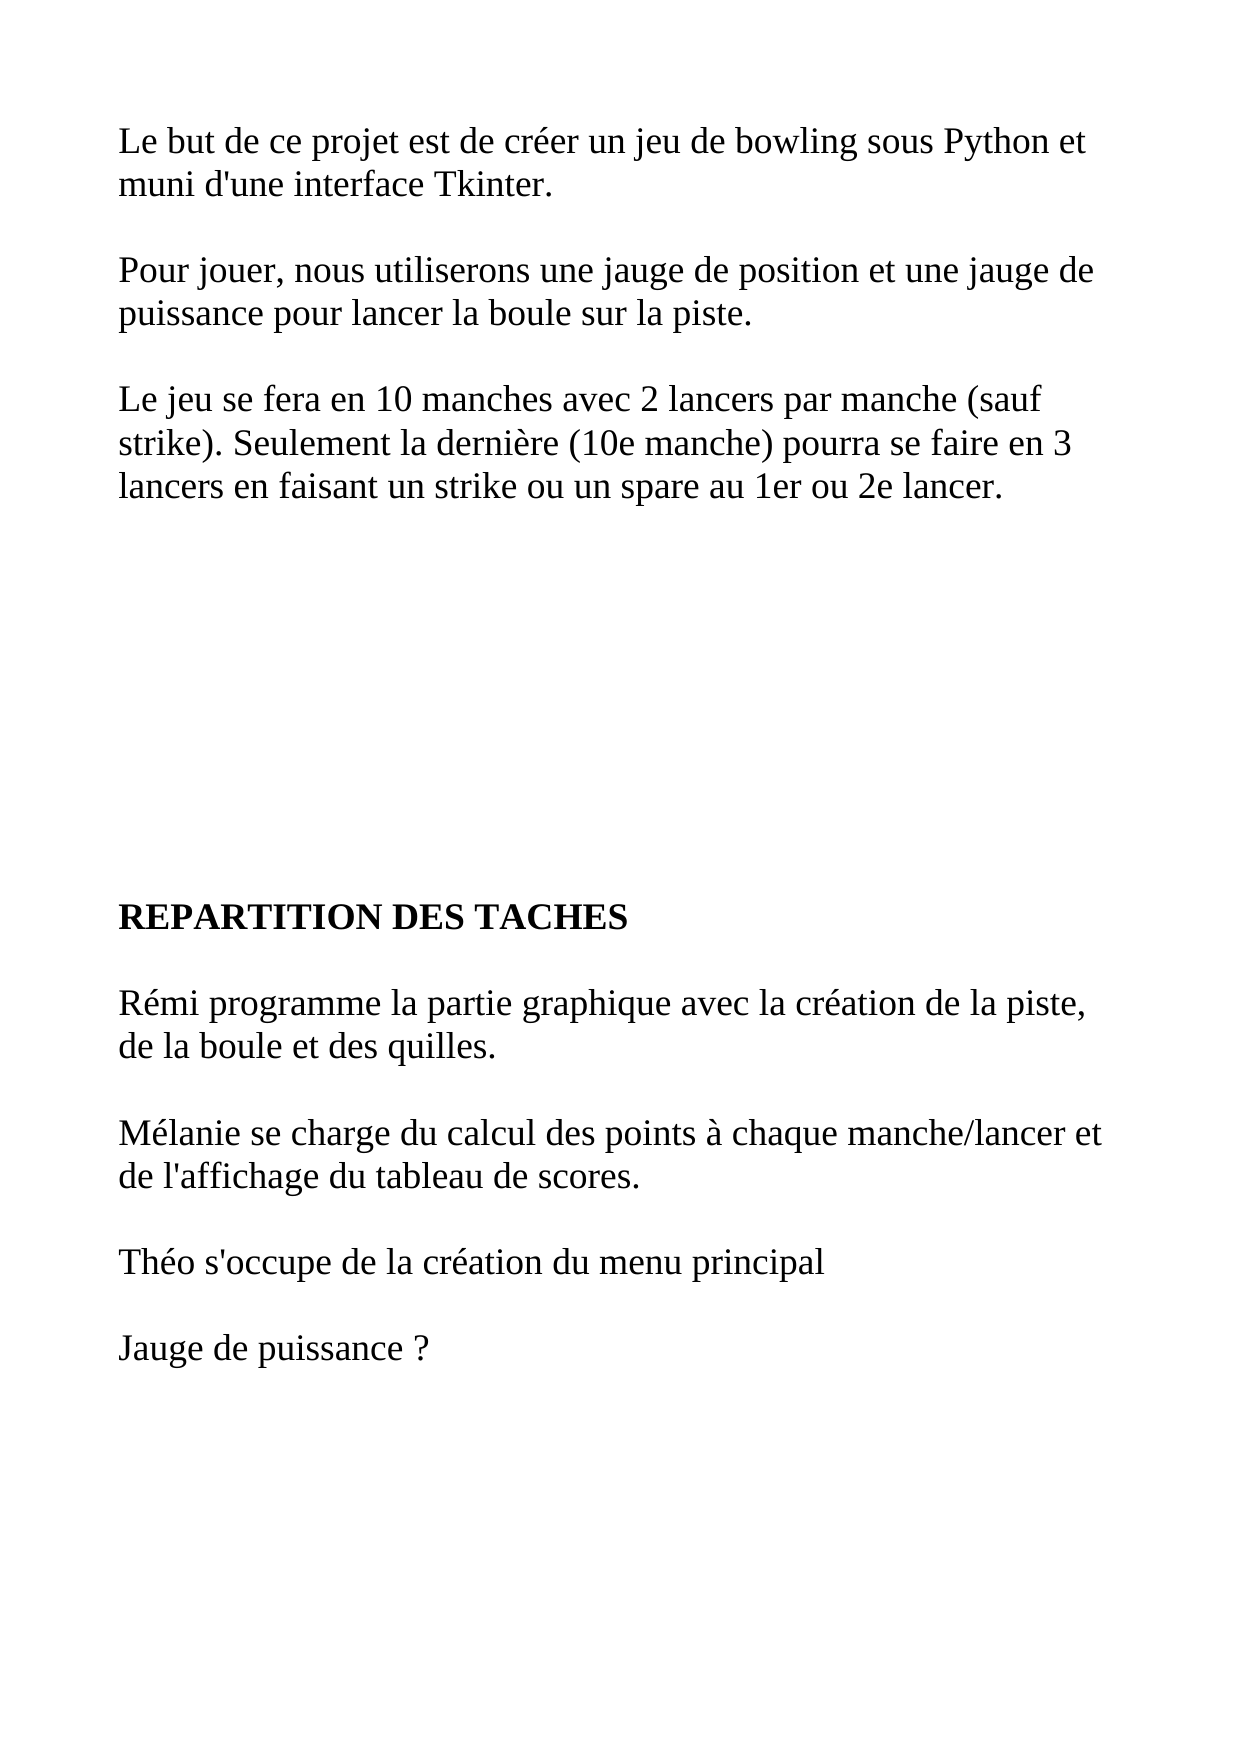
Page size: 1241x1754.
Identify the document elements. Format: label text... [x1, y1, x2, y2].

text Mélanie se charge du calcul des points à chaque manche/lancer et de l'affichage du tableau de scores. [118, 1110, 1122, 1196]
text Pour jouer, nous utiliserons une jauge de position et une jauge de puissance pour lancer la boule sur la piste. [118, 247, 1122, 334]
text Le but de ce projet est de créer un jeu de bowling sous Python et muni d'une interface Tkinter. [118, 118, 1122, 204]
text Théo s'occupe de la création du menu principal [118, 1239, 1122, 1282]
text Le jeu se fera en 10 manches avec 2 lancers par manche (sauf strike). Seulement la dernière (10e manche) pourra se faire en 3 lancers en faisant un strike ou un spare au 1er ou 2e lancer. [118, 377, 1122, 506]
text Rémi programme la partie graphique avec la création de la piste, de la boule et des quilles. [118, 981, 1122, 1067]
text REPARTITION DES TACHES [118, 894, 1122, 937]
text Jauge de puissance ? [118, 1326, 1122, 1369]
